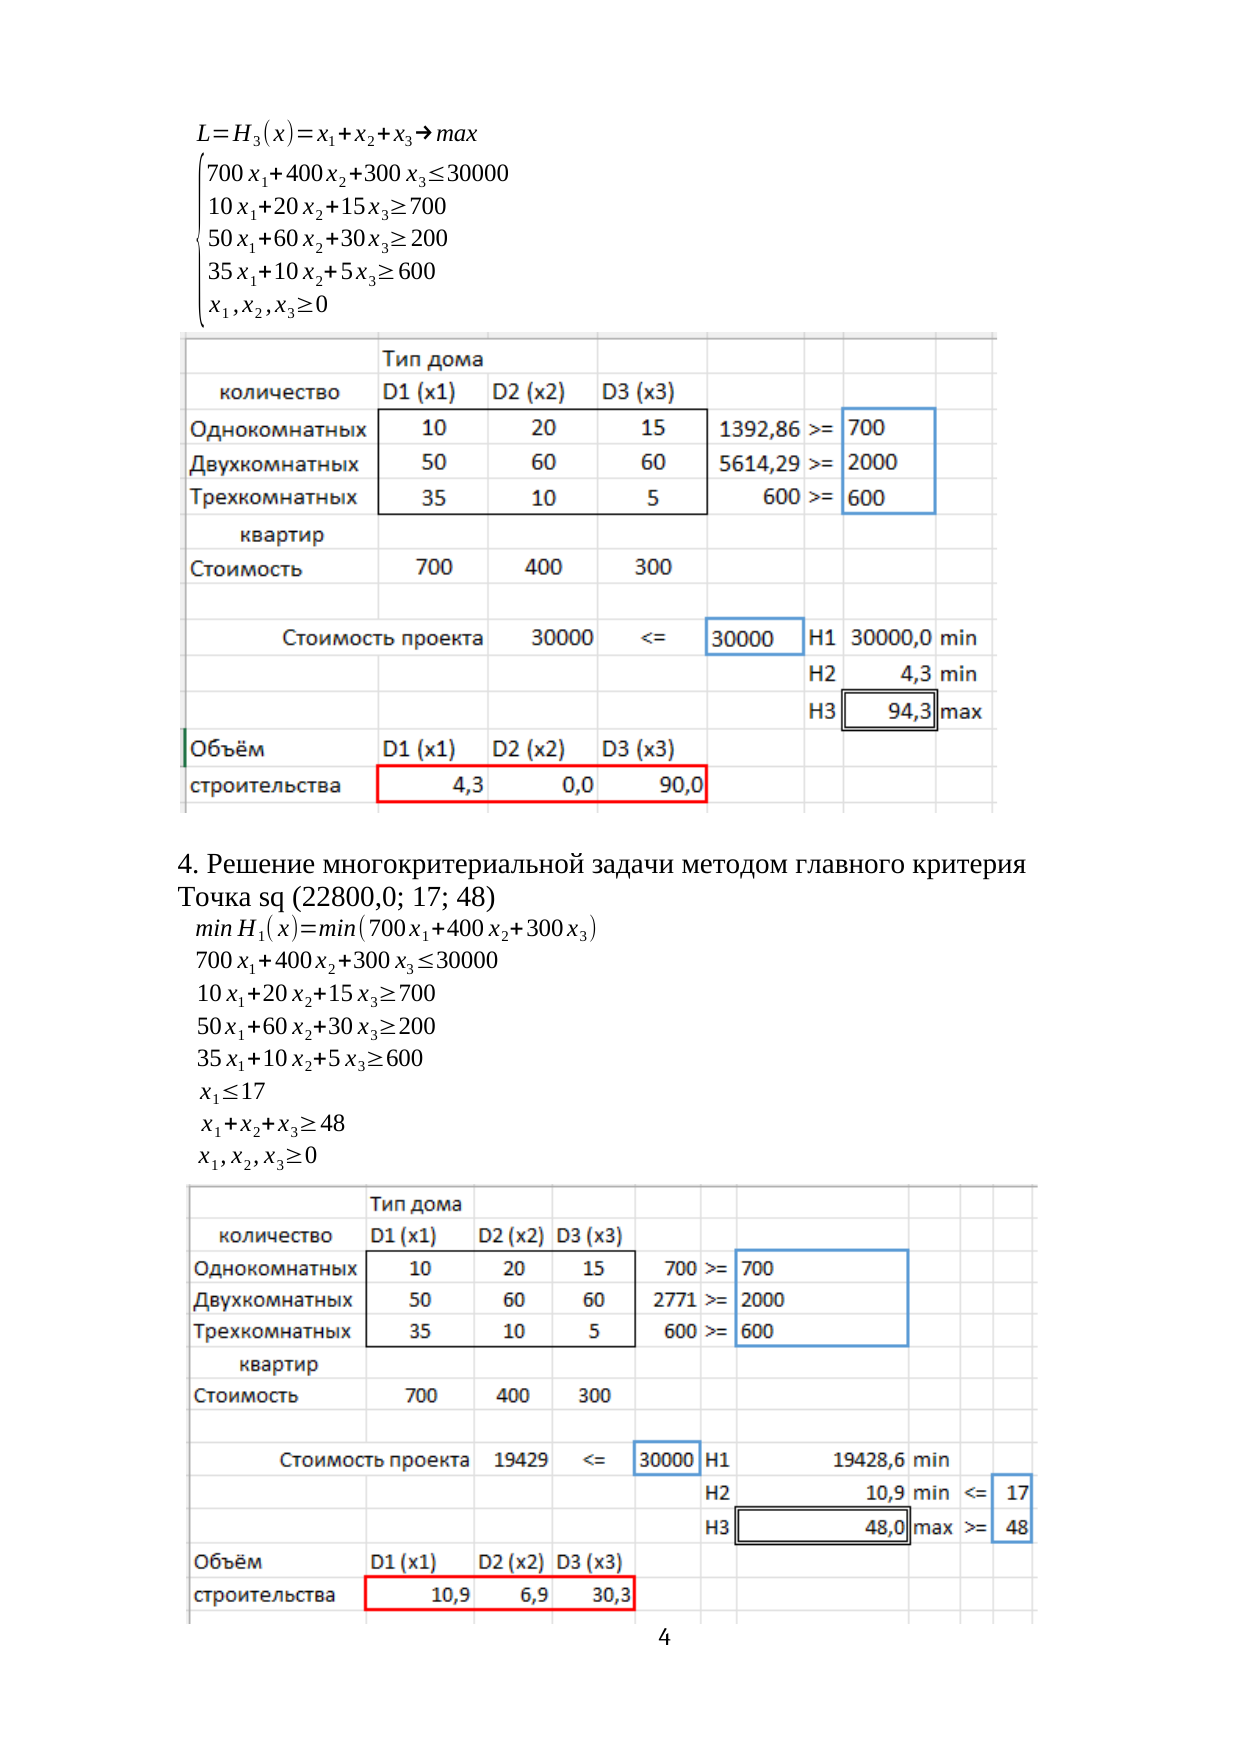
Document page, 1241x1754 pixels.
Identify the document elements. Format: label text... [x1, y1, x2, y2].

text 4. Решение многокритериальной задачи методом главного критерия [177, 846, 1152, 879]
picture [186, 1184, 1038, 1624]
picture [180, 332, 998, 813]
text Точка sq (22800,0; 17; 48) [177, 879, 1152, 913]
